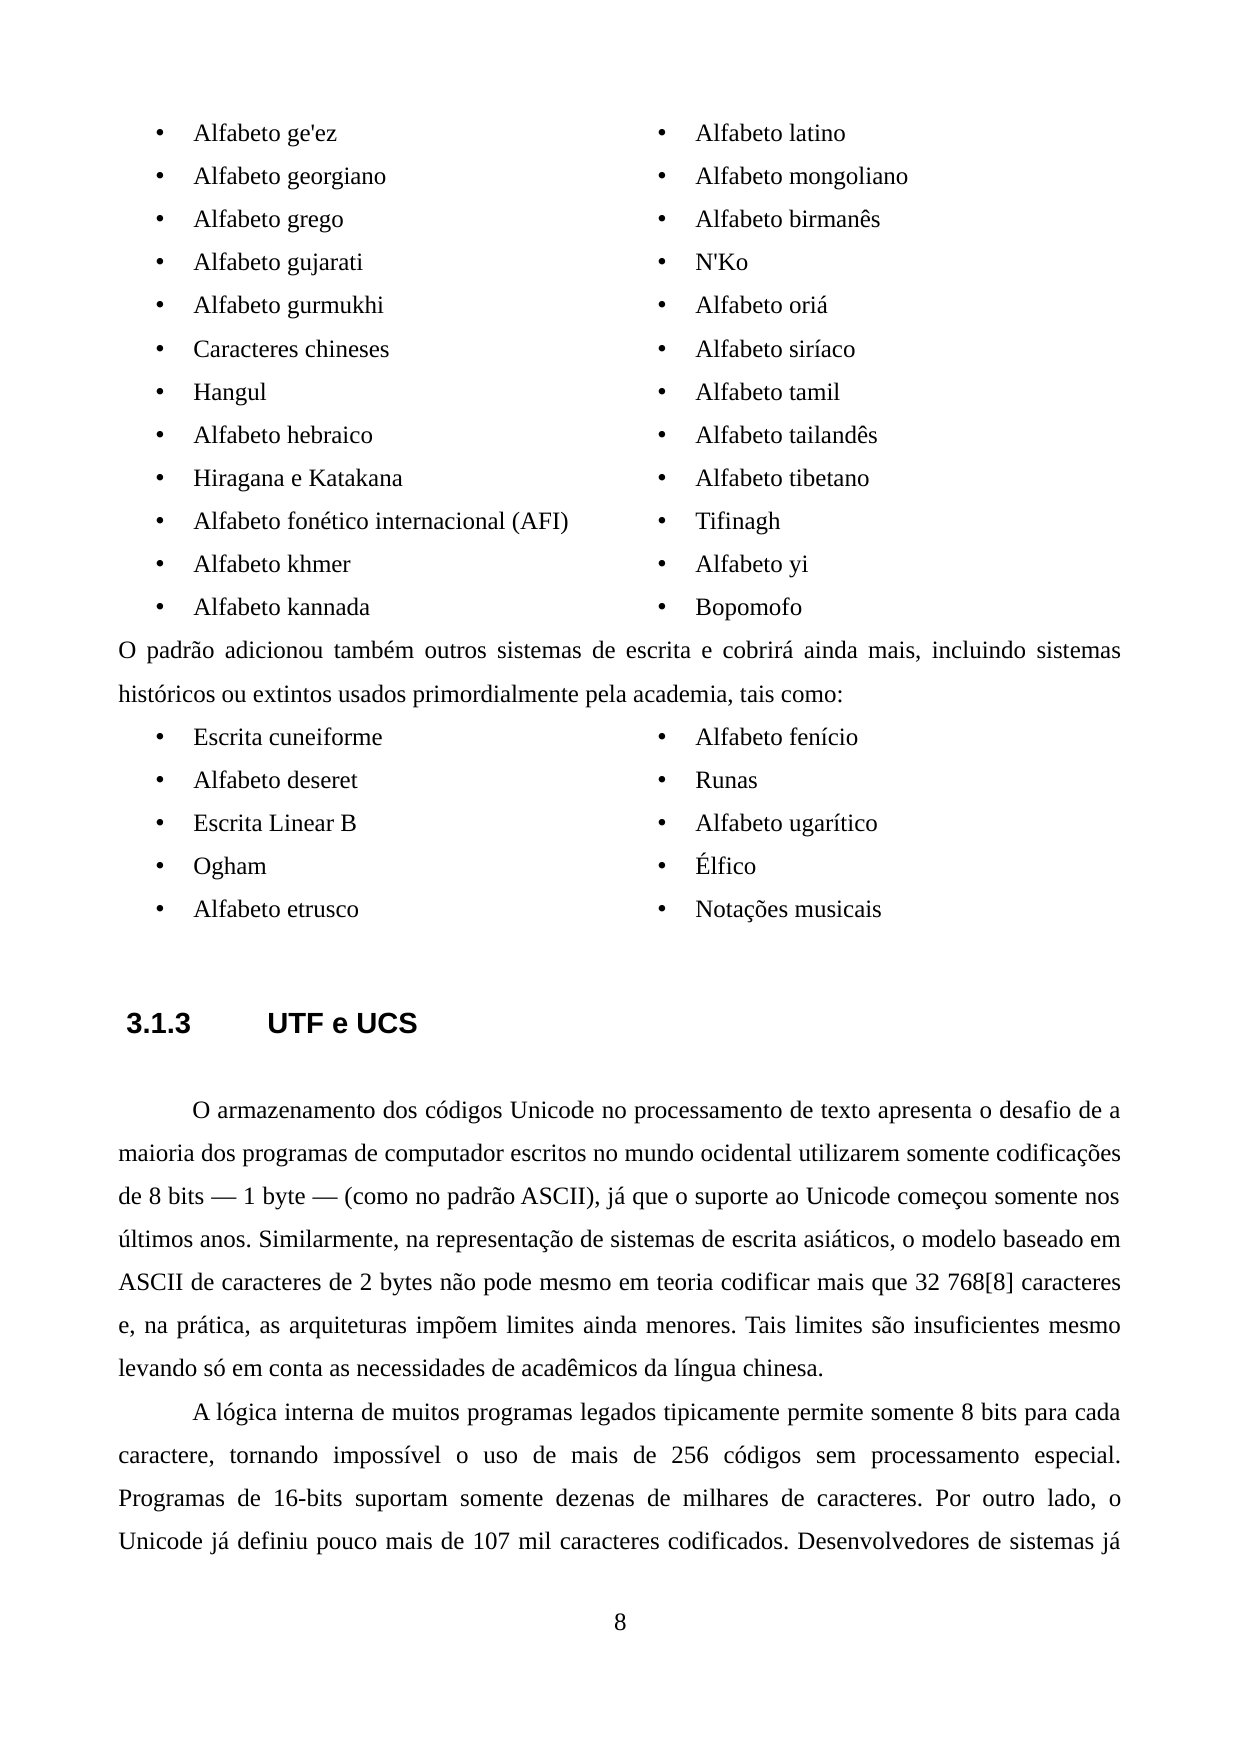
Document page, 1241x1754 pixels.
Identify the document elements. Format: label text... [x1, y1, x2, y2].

text A lógica interna de muitos programas legados tipicamente permite somente 8 bits para cada caractere, tornando impossível o uso de mais de 256 códigos sem processamento especial. Programas de 16-bits suportam somente dezenas de milhares de caracteres. Por outro lado, o Unicode já definiu pouco mais de 107 mil caracteres codificados. Desenvolvedores de sistemas já [118, 1397, 1122, 1555]
list Alfabeto tailandês [658, 420, 1122, 449]
list Alfabeto khmer [156, 549, 620, 578]
list Alfabeto deseret [156, 765, 620, 794]
list Alfabeto tibetano [658, 463, 1122, 492]
text O padrão adicionou também outros sistemas de escrita e cobrirá ainda mais, incluindo sistemas históricos ou extintos usados primordialmente pela academia, tais como: [118, 636, 1122, 707]
list Alfabeto birmanês [658, 204, 1122, 233]
list Ogham [156, 851, 620, 880]
list Hiragana e Katakana [156, 463, 620, 492]
list N'Ko [658, 247, 1122, 276]
list Escrita cuneiforme [156, 722, 620, 751]
list Alfabeto grego [156, 204, 620, 233]
list Alfabeto mongoliano [658, 161, 1122, 190]
list Alfabeto latino [658, 118, 1122, 147]
list Escrita Linear B [156, 808, 620, 837]
list Élfico [658, 851, 1122, 880]
list Alfabeto ugarítico [658, 808, 1122, 837]
list Alfabeto fenício [658, 722, 1122, 751]
list Alfabeto hebraico [156, 420, 620, 449]
list Alfabeto gujarati [156, 247, 620, 276]
list Tifinagh [658, 506, 1122, 535]
list Alfabeto siríaco [658, 334, 1122, 362]
list Alfabeto oriá [658, 291, 1122, 319]
list Runas [658, 765, 1122, 794]
list Alfabeto fonético internacional (AFI) [156, 506, 620, 535]
text O armazenamento dos códigos Unicode no processamento de texto apresenta o desafio de a maioria dos programas de computador escritos no mundo ocidental utilizarem somente codificações de 8 bits — 1 byte — (como no padrão ASCII), já que o suporte ao Unicode começou somente nos últimos anos. Similarmente, na representação de sistemas de escrita asiáticos, o modelo baseado em ASCII de caracteres de 2 bytes não pode mesmo em teoria codificar mais que 32 768[8] caracteres e, na prática, as arquiteturas impõem limites ainda menores. Tais limites são insuficientes mesmo levando só em conta as necessidades de acadêmicos da língua chinesa. [118, 1095, 1122, 1382]
list Alfabeto georgiano [156, 161, 620, 190]
list Alfabeto kannada [156, 592, 620, 621]
list Alfabeto yi [658, 549, 1122, 578]
list Caracteres chineses [156, 334, 620, 362]
list Alfabeto etrusco [156, 894, 620, 923]
list Bopomofo [658, 592, 1122, 621]
subtitle UTF e UCS [118, 1006, 1122, 1039]
list Alfabeto ge'ez [156, 118, 620, 147]
list Notações musicais [658, 894, 1122, 923]
list Alfabeto tamil [658, 377, 1122, 406]
list Hangul [156, 377, 620, 406]
list Alfabeto gurmukhi [156, 291, 620, 319]
